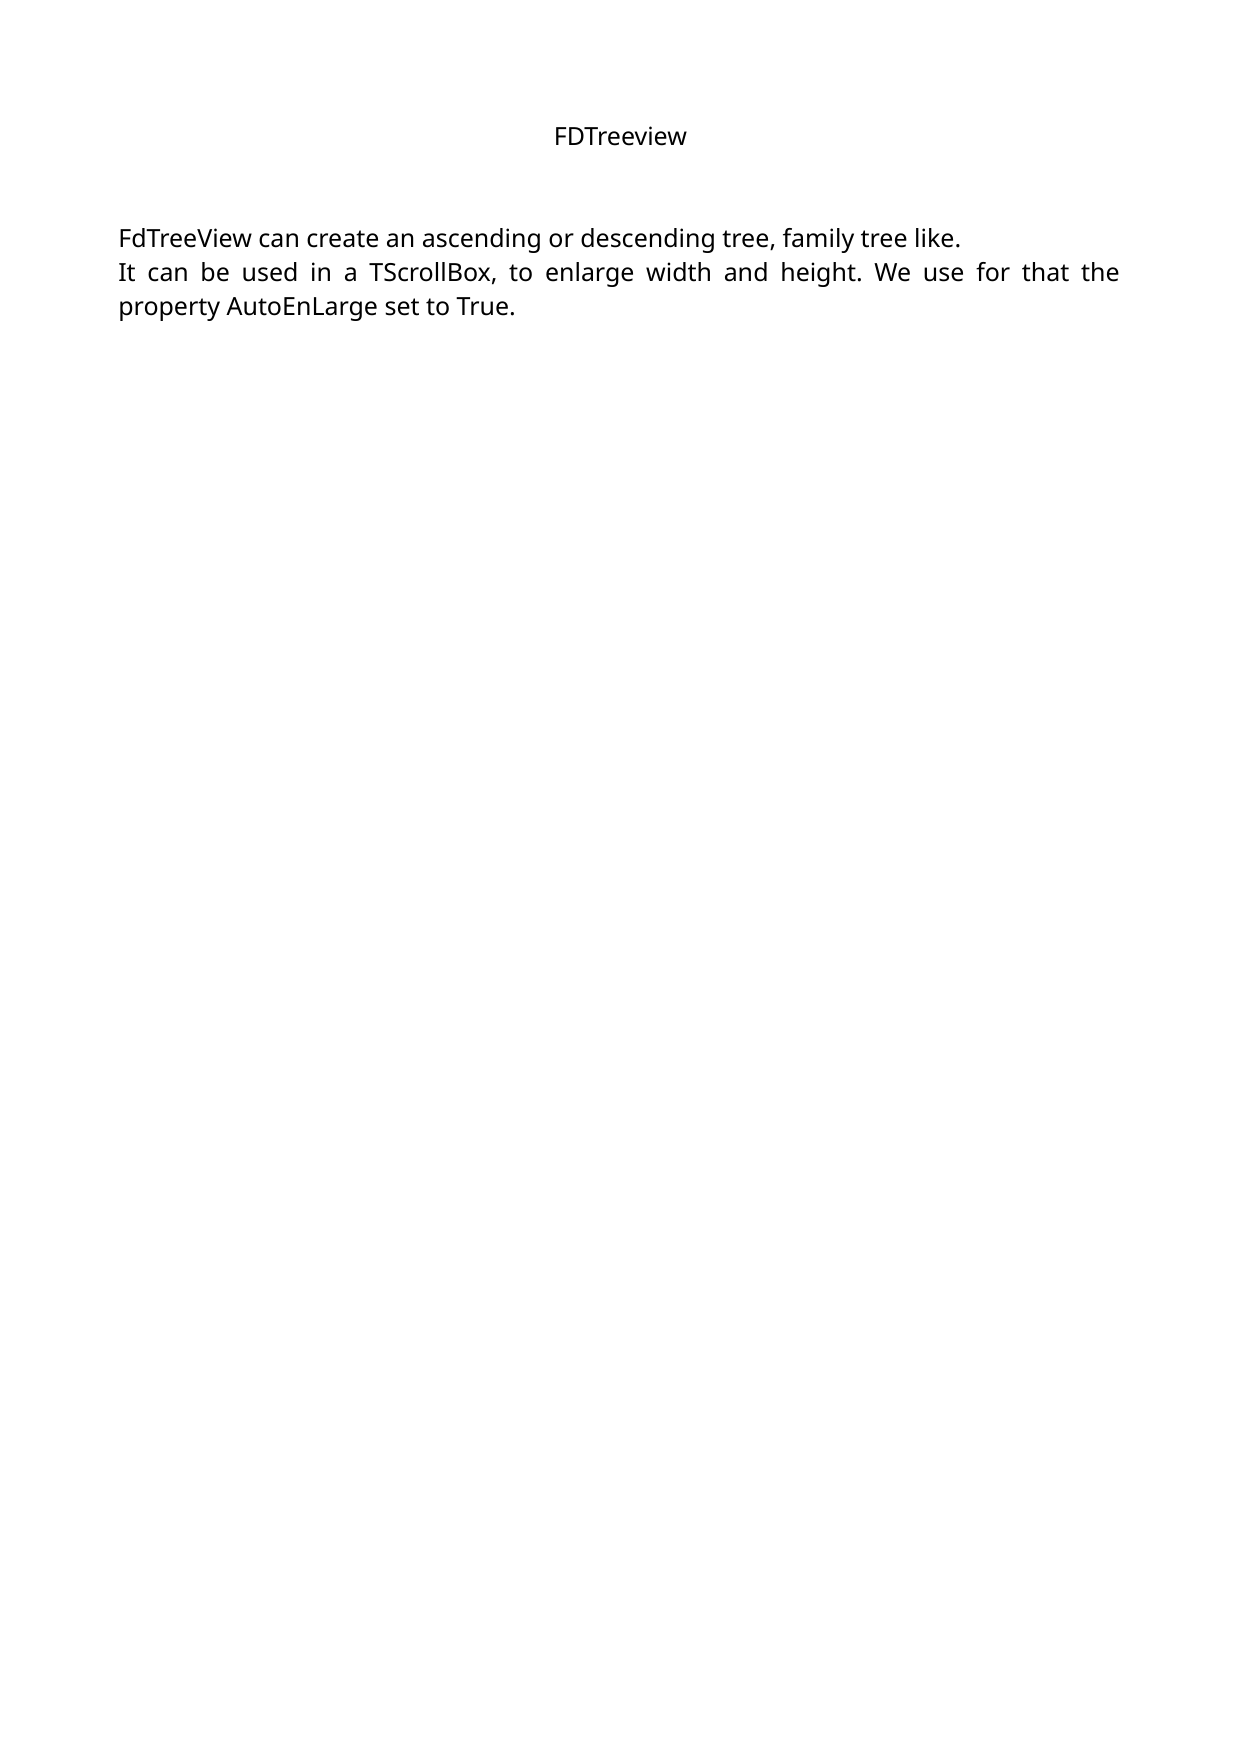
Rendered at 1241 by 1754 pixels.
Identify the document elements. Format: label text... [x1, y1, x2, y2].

text FDTreeview [118, 118, 1122, 152]
text FdTreeView can create an ascending or descending tree, family tree like. [118, 220, 1122, 254]
text It can be used in a TScrollBox, to enlarge width and height. We use for that the property AutoEnLarge set to True. [118, 254, 1122, 322]
